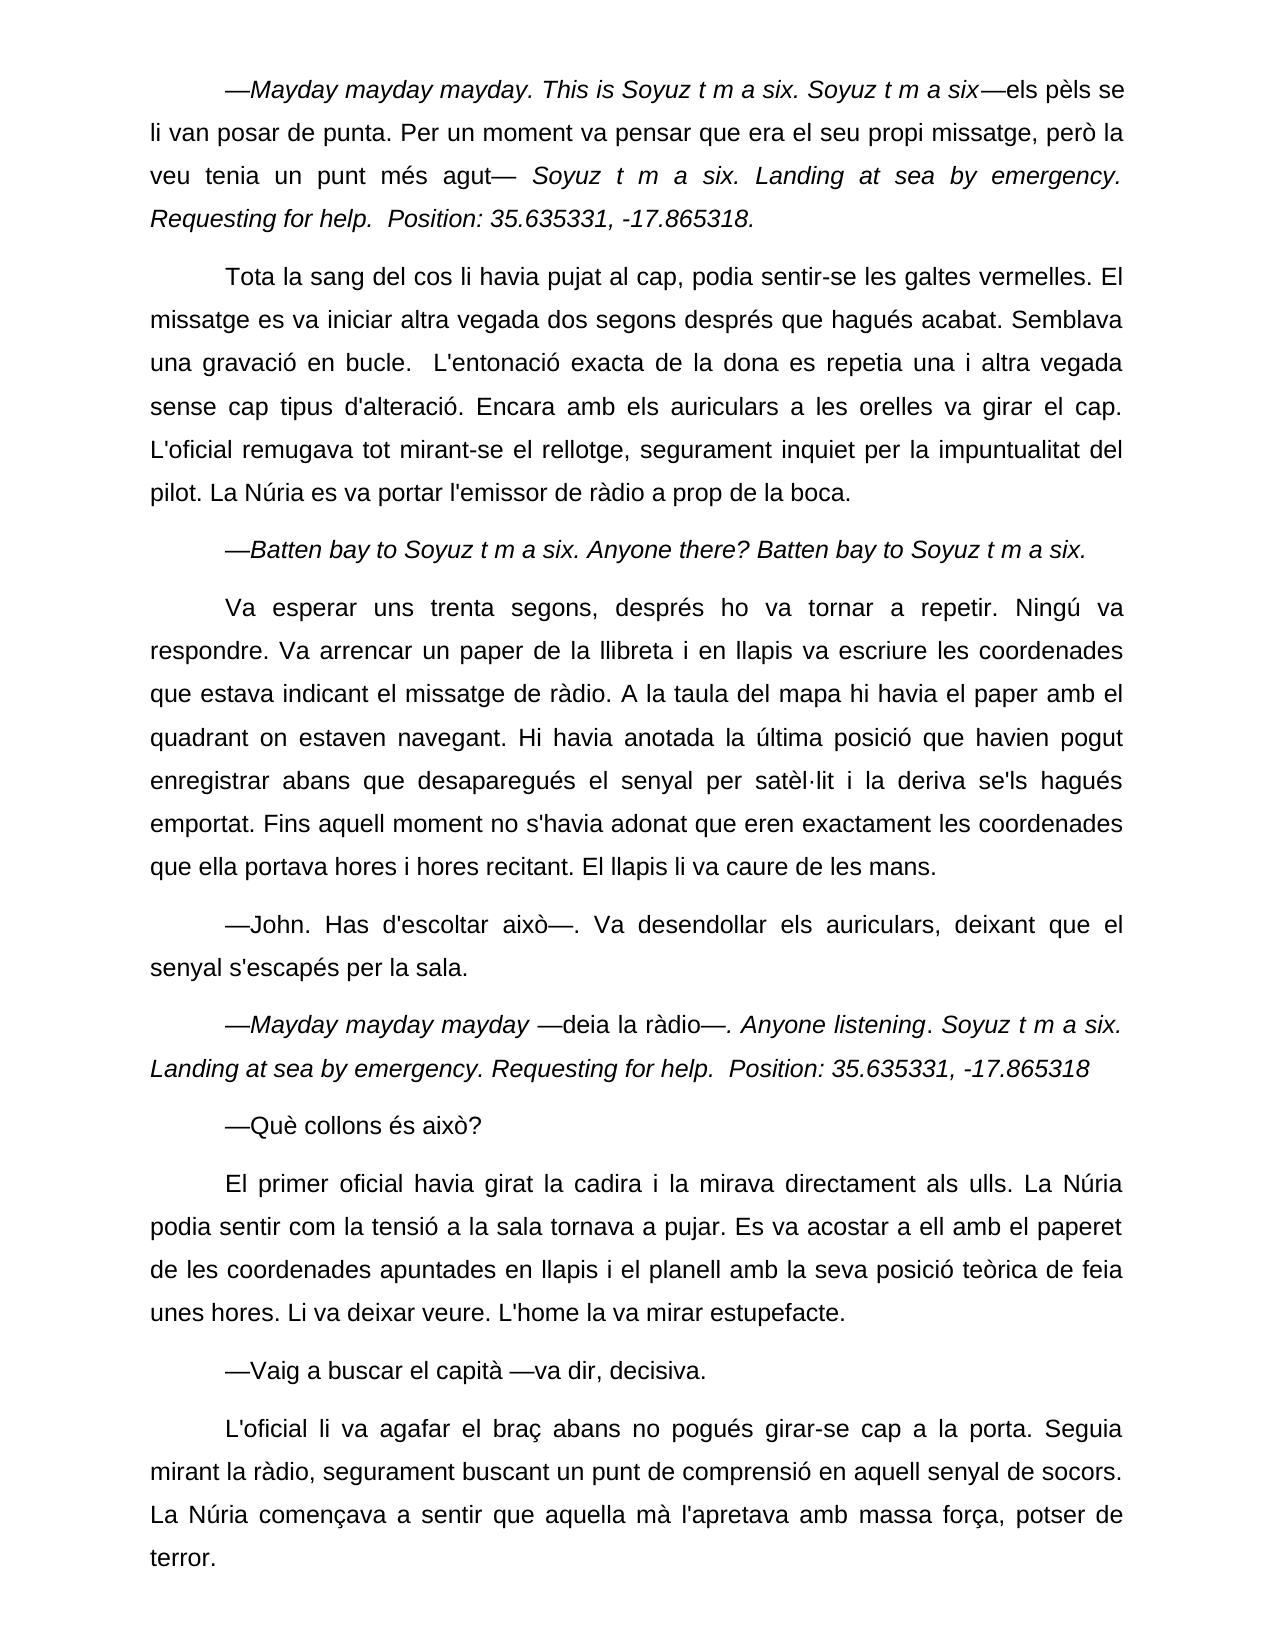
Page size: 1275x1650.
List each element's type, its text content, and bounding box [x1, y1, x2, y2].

text El primer oficial havia girat la cadira i la mirava directament als ulls. La Núria podia sentir com la tensió a la sala tornava a pujar. Es va acostar a ell amb el paperet de les coordenades apuntades en llapis i el planell amb la seva posició teòrica de feia unes hores. Li va deixar veure. L'home la va mirar estupefacte. [150, 1169, 1125, 1327]
text —Vaig a buscar el capità —va dir, decisiva. [150, 1356, 1125, 1385]
text —Mayday mayday mayday —deia la ràdio—. Anyone listening. Soyuz t m a six. Landing at sea by emergency. Requesting for help. Position: 35.635331, -17.865318 [150, 1010, 1125, 1082]
text —Batten bay to Soyuz t m a six. Anyone there? Batten bay to Soyuz t m a six. [150, 535, 1125, 564]
text Va esperar uns trenta segons, després ho va tornar a repetir. Ningú va respondre. Va arrencar un paper de la llibreta i en llapis va escriure les coordenades que estava indicant el missatge de ràdio. A la taula del mapa hi havia el paper amb el quadrant on estaven navegant. Hi havia anotada la última posició que havien pogut enregistrar abans que desaparegués el senyal per satèl·lit i la deriva se'ls hagués emportat. Fins aquell moment no s'havia adonat que eren exactament les coordenades que ella portava hores i hores recitant. El llapis li va caure de les mans. [150, 593, 1125, 881]
text —John. Has d'escoltar això—. Va desendollar els auriculars, deixant que el senyal s'escapés per la sala. [150, 909, 1125, 981]
text Tota la sang del cos li havia pujat al cap, podia sentir-se les galtes vermelles. El missatge es va iniciar altra vegada dos segons després que hagués acabat. Semblava una gravació en bucle. L'entonació exacta de la dona es repetia una i altra vegada sense cap tipus d'alteració. Encara amb els auriculars a les orelles va girar el cap. L'oficial remugava tot mirant-se el rellotge, segurament inquiet per la impuntualitat del pilot. La Núria es va portar l'emissor de ràdio a prop de la boca. [150, 262, 1125, 506]
text —Mayday mayday mayday. This is Soyuz t m a six. Soyuz t m a six—els pèls se li van posar de punta. Per un moment va pensar que era el seu propi missatge, però la veu tenia un punt més agut— Soyuz t m a six. Landing at sea by emergency. Requesting for help. Position: 35.635331, -17.865318. [150, 75, 1125, 233]
text —Què collons és això? [150, 1111, 1125, 1140]
text L'oficial li va agafar el braç abans no pogués girar-se cap a la porta. Seguia mirant la ràdio, segurament buscant un punt de comprensió en aquell senyal de socors. La Núria començava a sentir que aquella mà l'apretava amb massa força, potser de terror. [150, 1414, 1125, 1572]
